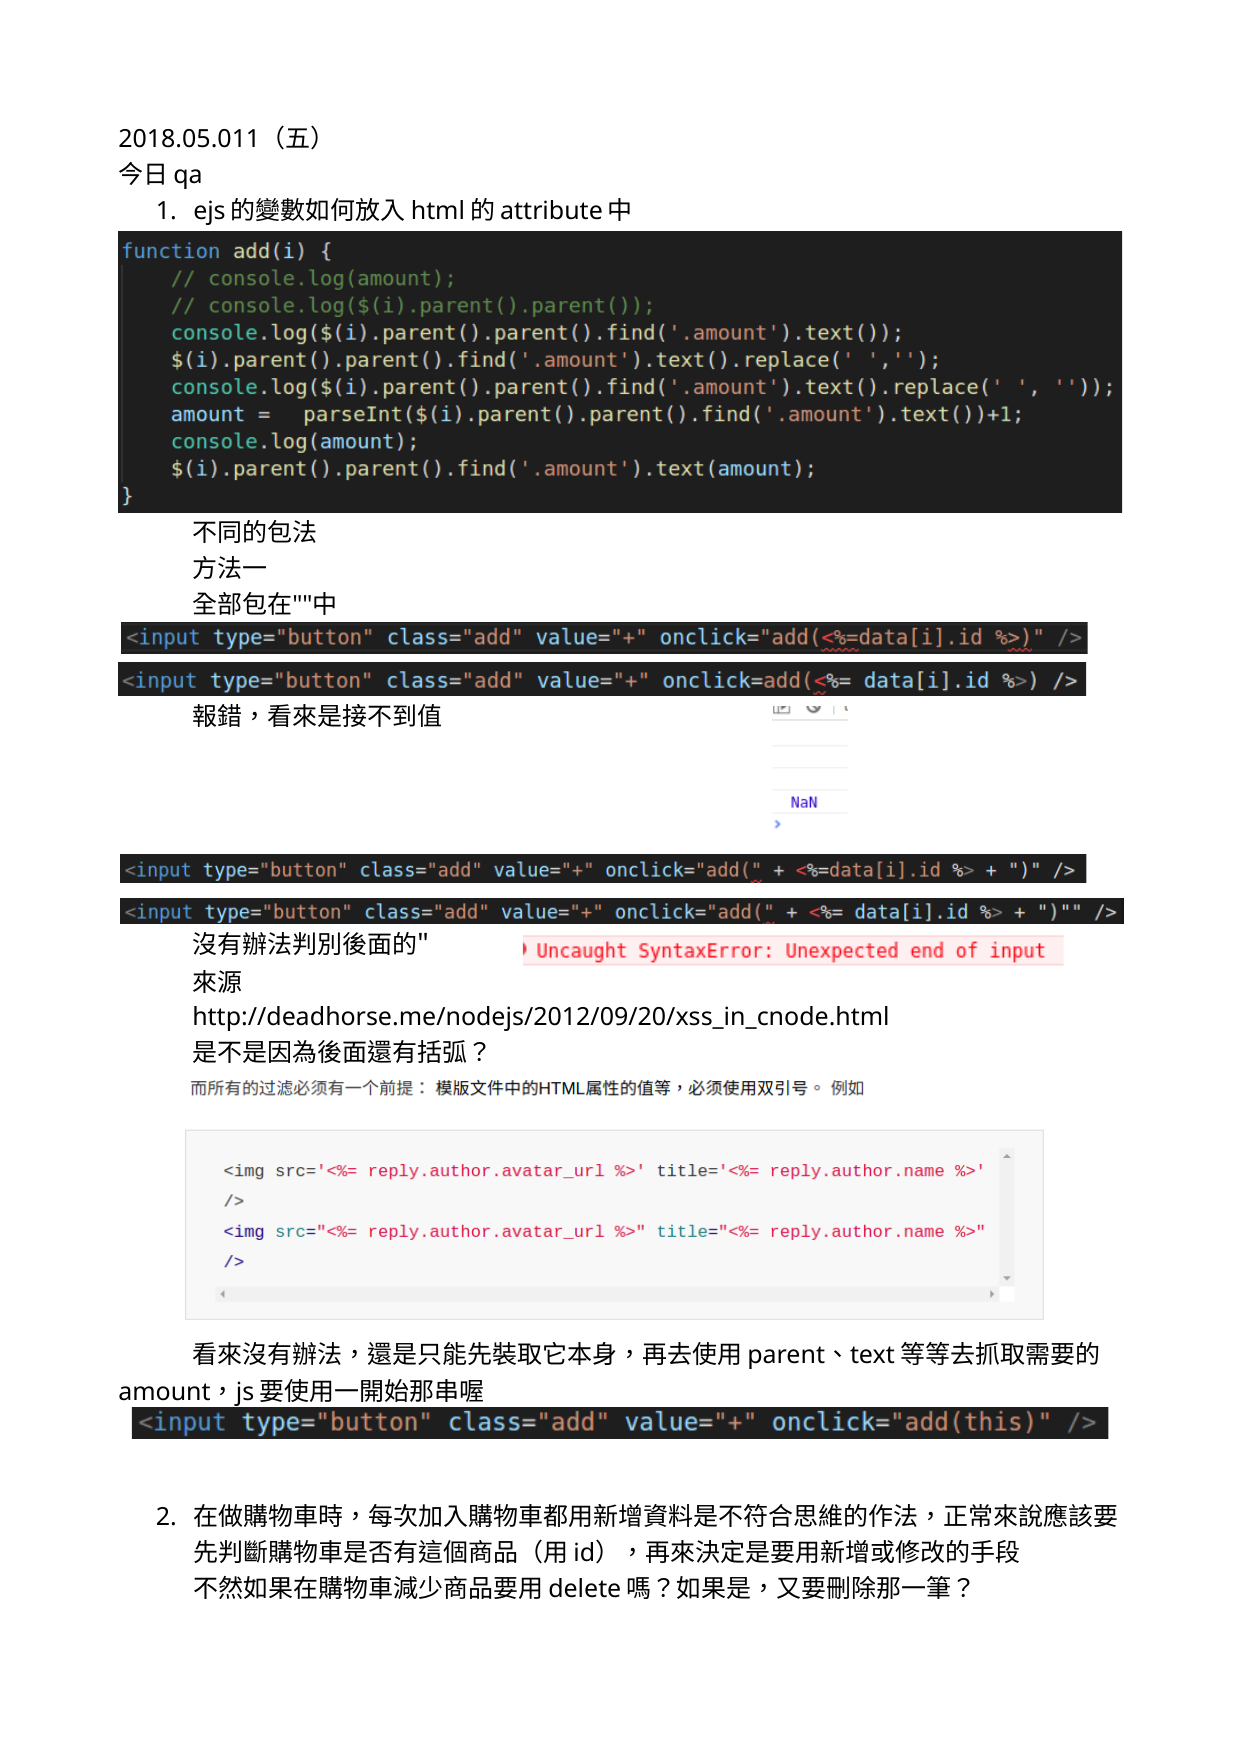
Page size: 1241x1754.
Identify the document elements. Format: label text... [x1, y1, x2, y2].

text 不同的包法 [118, 513, 1122, 549]
picture [120, 854, 1087, 883]
picture [522, 934, 1064, 969]
list 在做購物車時，每次加入購物車都用新增資料是不符合思維的作法，正常來說應該要先判斷購物車是否有這個商品（用id），再來決定是要用新增或修改的手段 [156, 1496, 1122, 1569]
text 看來沒有辦法，還是只能先裝取它本身，再去使用parent、text等等去抓取需要的amount，js要使用一開始那串喔 [118, 1068, 1122, 1407]
list ejs的變數如何放入html的attribute中 [156, 191, 1122, 227]
picture [131, 1407, 1109, 1439]
text 全部包在""中 [118, 585, 1122, 621]
list 不然如果在購物車減少商品要用delete嗎？如果是，又要刪除那一筆？ [156, 1569, 1122, 1605]
text [118, 227, 1122, 231]
text 來源 http://deadhorse.me/nodejs/2012/09/20/xss_in_cnode.html [118, 962, 1122, 1032]
text 是不是因為後面還有括弧？ [118, 1032, 1122, 1068]
text 今日qa [118, 154, 1122, 191]
picture [121, 622, 1088, 654]
picture [118, 662, 1087, 696]
text 沒有辦法判別後面的" [118, 834, 1122, 962]
picture [118, 231, 1123, 513]
picture [772, 706, 848, 842]
text 報錯，看來是接不到值 [118, 621, 1122, 732]
picture [178, 1068, 1062, 1335]
text 2018.05.011（五） [118, 118, 1122, 154]
text 方法一 [118, 549, 1122, 585]
picture [120, 898, 1124, 924]
